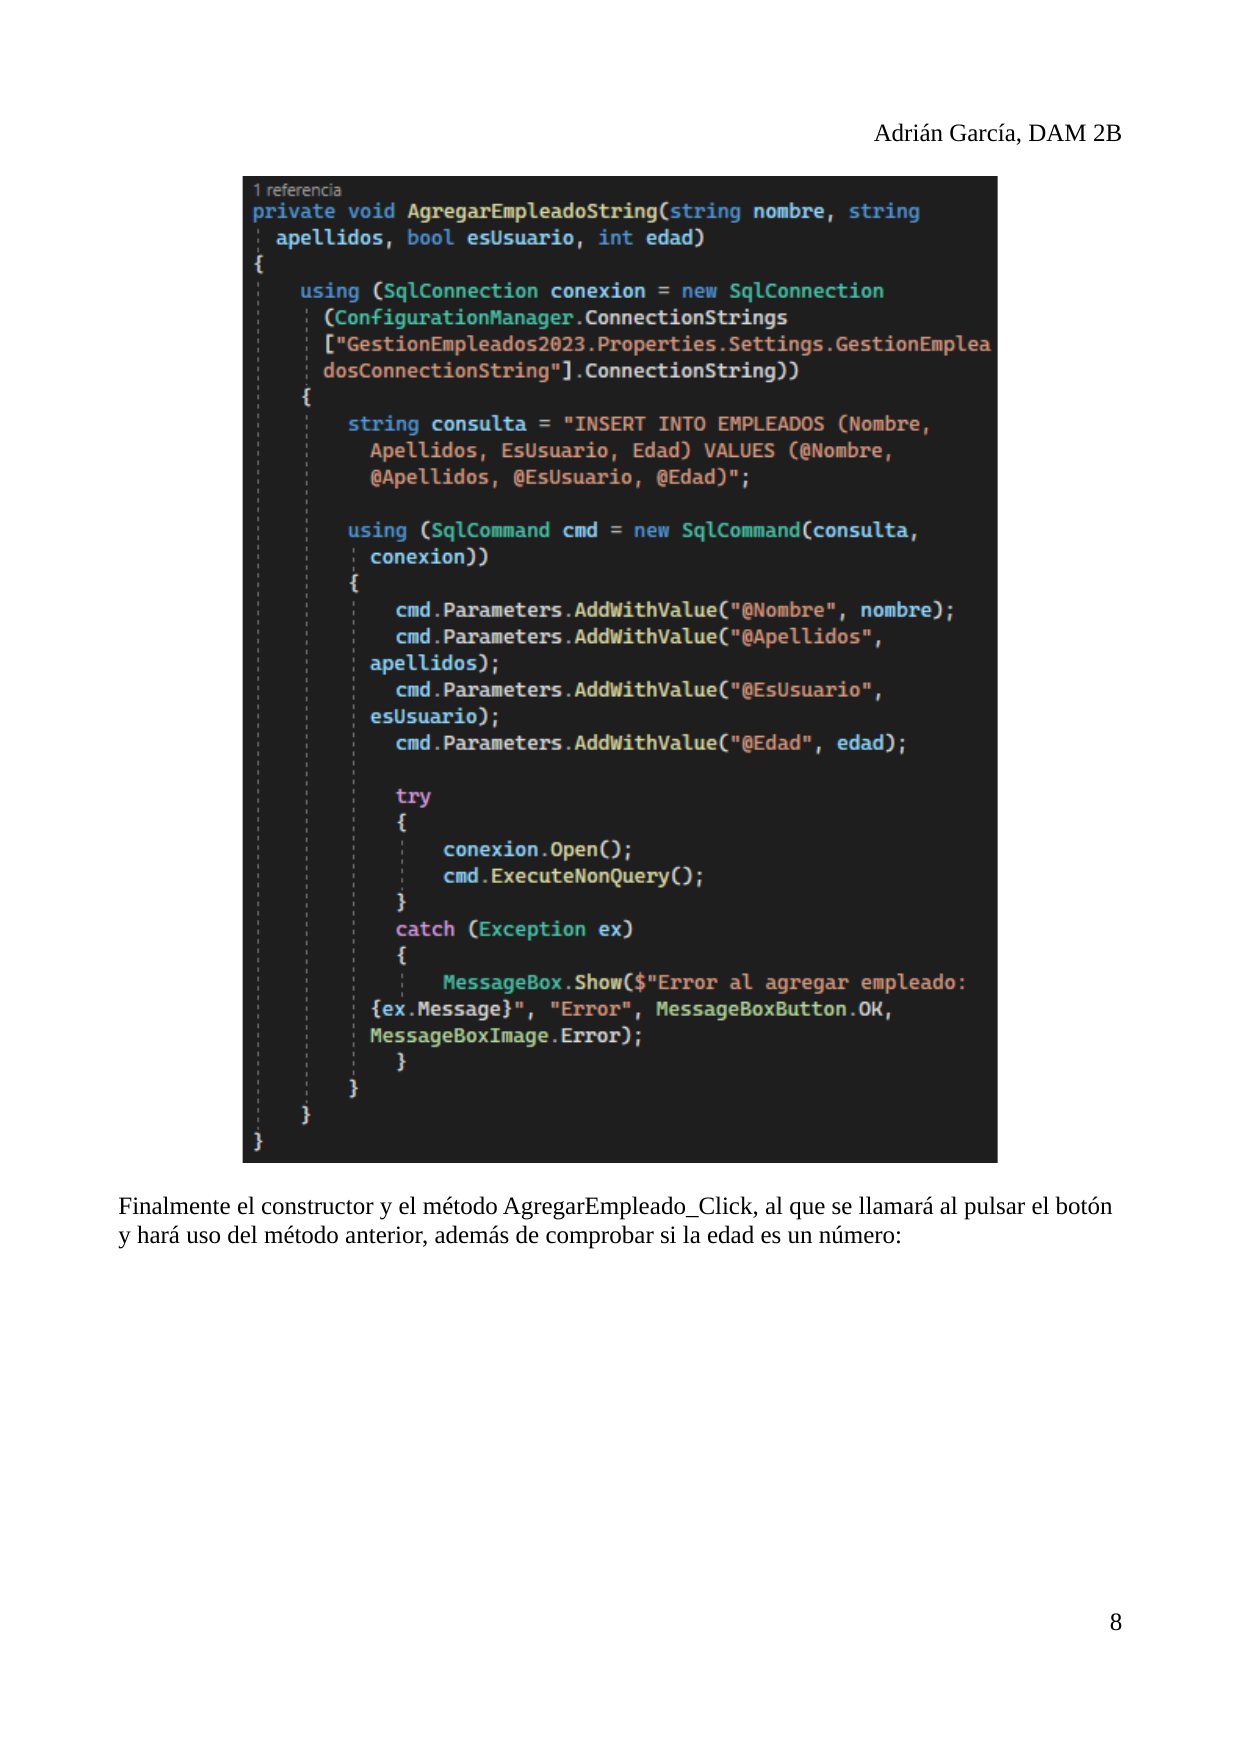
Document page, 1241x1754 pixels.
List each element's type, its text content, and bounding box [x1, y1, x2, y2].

text Finalmente el constructor y el método AgregarEmpleado_Click, al que se llamará al pulsar el botón y hará uso del método anterior, además de comprobar si la edad es un número: [118, 1191, 1122, 1249]
picture [242, 176, 998, 1163]
